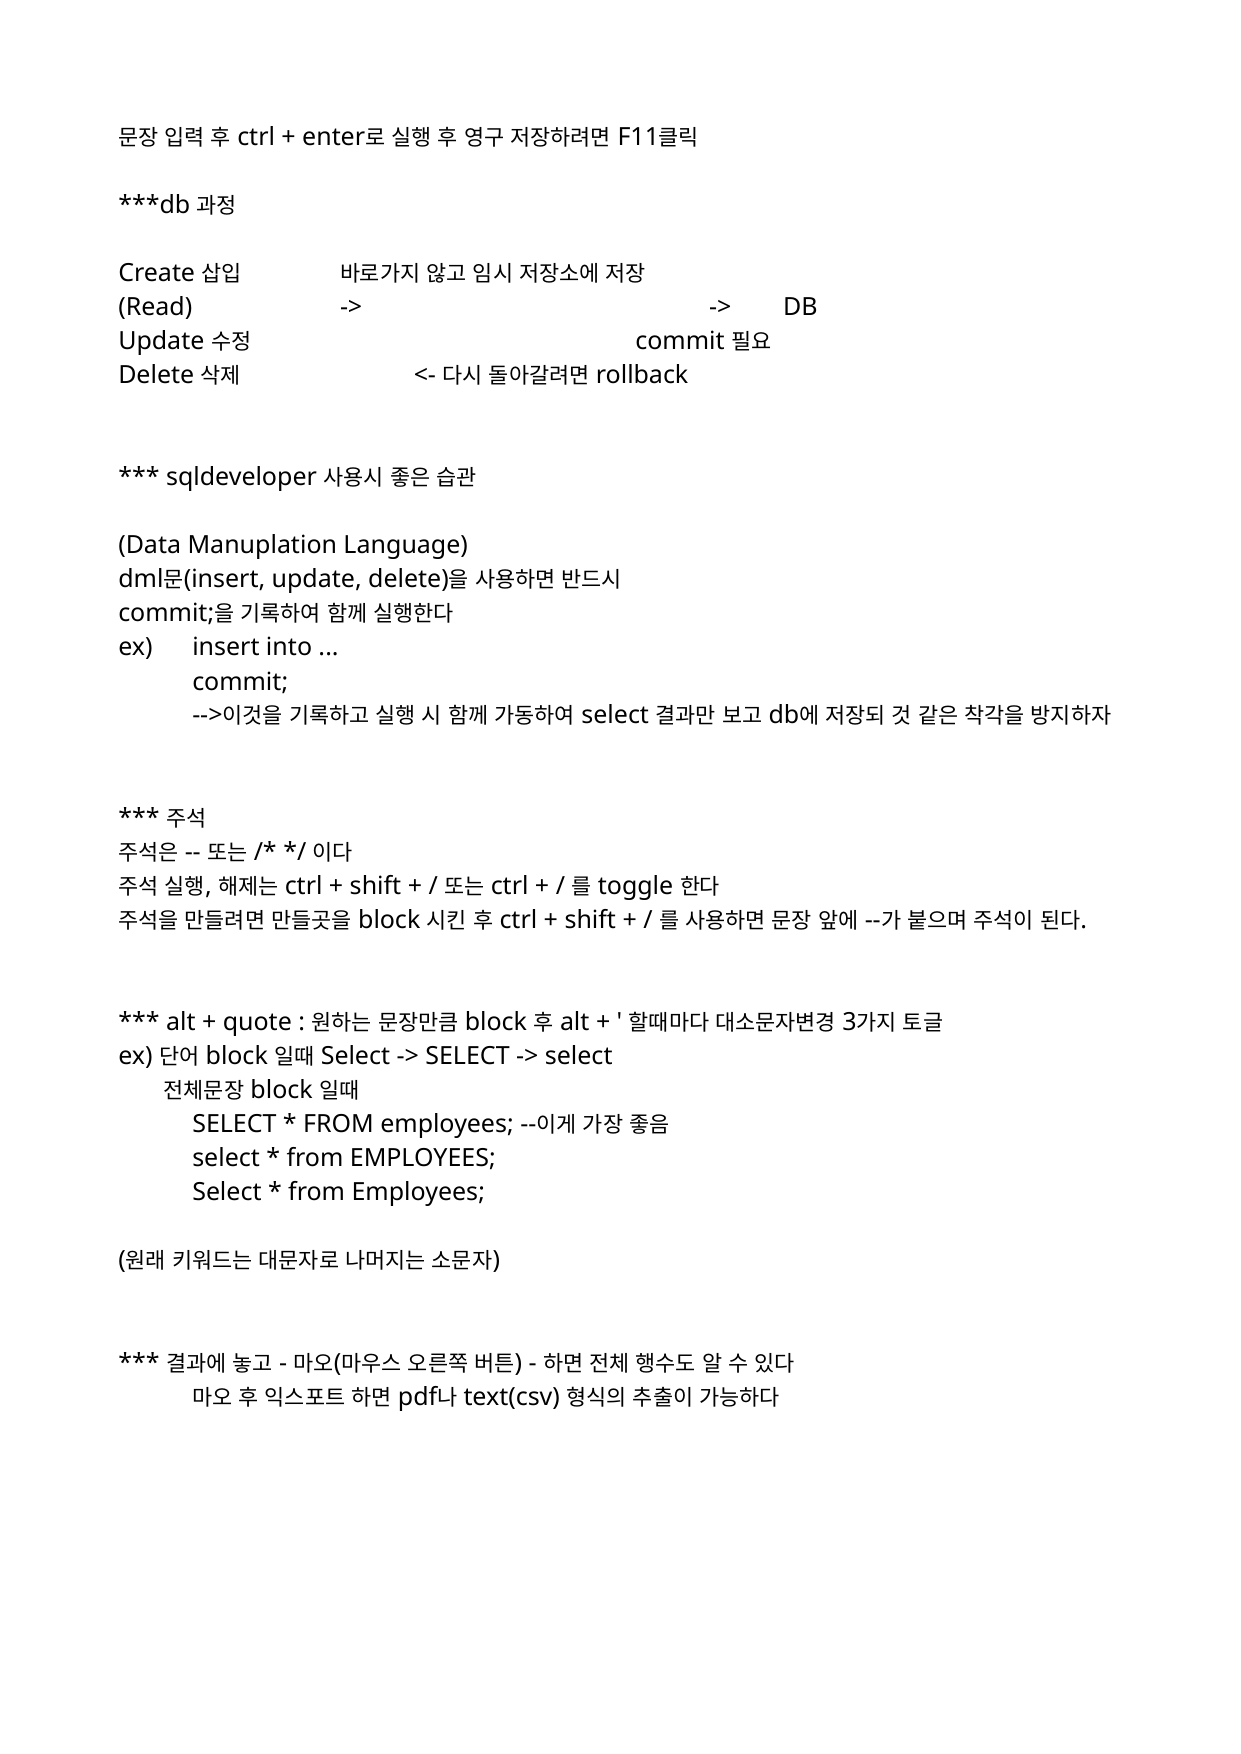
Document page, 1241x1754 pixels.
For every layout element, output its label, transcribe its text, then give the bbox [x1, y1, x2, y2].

text ex) insert into ... [118, 629, 1122, 663]
text (Read) -> -> DB [118, 288, 1122, 322]
text 마오 후 익스포트 하면 pdf나 text(csv) 형식의 추출이 가능하다 [118, 1378, 1122, 1412]
text *** sqldeveloper 사용시 좋은 습관 [118, 459, 1122, 493]
text 주석은 -- 또는 /* */ 이다 [118, 833, 1122, 867]
text Delete 삭제 <- 다시 돌아갈려면 rollback [118, 357, 1122, 391]
text SELECT * FROM employees; --이게 가장 좋음 [118, 1106, 1122, 1140]
text (원래 키워드는 대문자로 나머지는 소문자) [118, 1242, 1122, 1276]
text *** 주석 [118, 799, 1122, 833]
text select * from EMPLOYEES; [118, 1140, 1122, 1174]
text dml문(insert, update, delete)을 사용하면 반드시 [118, 561, 1122, 595]
text ex) 단어 block 일때 Select -> SELECT -> select [118, 1038, 1122, 1072]
text 주석을 만들려면 만들곳을 block 시킨 후 ctrl + shift + / 를 사용하면 문장 앞에 --가 붙으며 주석이 된다. [118, 902, 1122, 936]
text Select * from Employees; [118, 1174, 1122, 1208]
text -->이것을 기록하고 실행 시 함께 가동하여 select 결과만 보고 db에 저장되 것 같은 착각을 방지하자 [118, 697, 1122, 731]
text 주석 실행, 해제는 ctrl + shift + / 또는 ctrl + / 를 toggle 한다 [118, 867, 1122, 902]
text Update 수정 commit 필요 [118, 322, 1122, 357]
text *** 결과에 놓고 - 마오(마우스 오른쪽 버튼) - 하면 전체 행수도 알 수 있다 [118, 1344, 1122, 1378]
text Create 삽입 바로가지 않고 임시 저장소에 저장 [118, 254, 1122, 288]
text ***db 과정 [118, 186, 1122, 220]
text 전체문장 block 일때 [118, 1072, 1122, 1106]
text *** alt + quote : 원하는 문장만큼 block 후 alt + ' 할때마다 대소문자변경 3가지 토글 [118, 1004, 1122, 1038]
text commit; [118, 663, 1122, 697]
text (Data Manuplation Language) [118, 527, 1122, 561]
text commit;을 기록하여 함께 실행한다 [118, 595, 1122, 629]
text 문장 입력 후 ctrl + enter로 실행 후 영구 저장하려면 F11클릭 [118, 118, 1122, 152]
